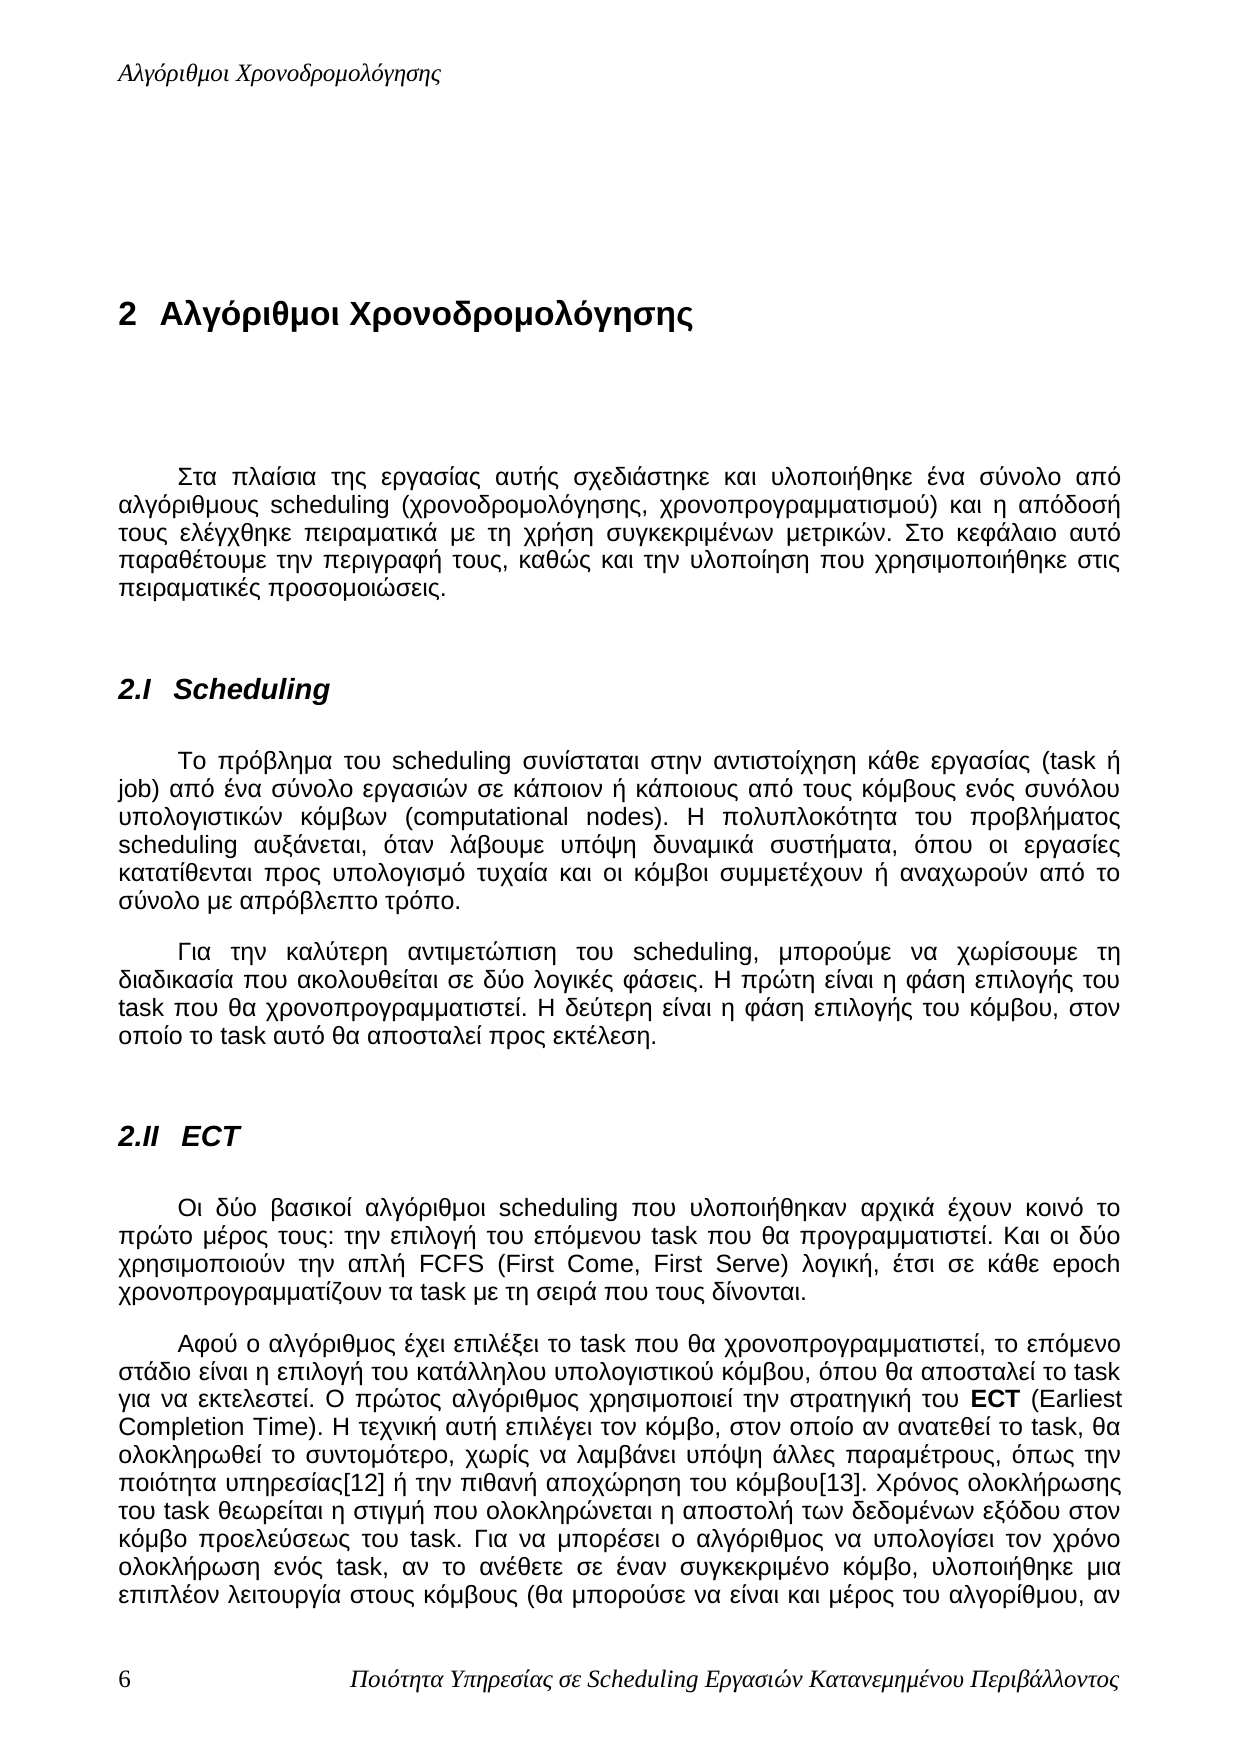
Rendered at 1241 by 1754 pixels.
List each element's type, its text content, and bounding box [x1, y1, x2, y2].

subtitle ECT [118, 1120, 1122, 1153]
text Στα πλαίσια της εργασίας αυτής σχεδιάστηκε και υλοποιήθηκε ένα σύνολο από αλγόριθμους scheduling (χρονοδρομολόγησης, χρονοπρογραμματισμού) και η απόδοσή τους ελέγχθηκε πειραματικά με τη χρήση συγκεκριμένων μετρικών. Στο κεφάλαιο αυτό παραθέτουμε την περιγραφή τους, καθώς και την υλοποίηση που χρησιμοποιήθηκε στις πειραματικές προσομοιώσεις. [118, 463, 1122, 602]
subtitle Αλγόριθμοι Χρονοδρομολόγησης [118, 295, 1122, 333]
text Για την καλύτερη αντιμετώπιση του scheduling, μπορούμε να χωρίσουμε τη διαδικασία που ακολουθείται σε δύο λογικές φάσεις. Η πρώτη είναι η φάση επιλογής του task που θα χρονοπρογραμματιστεί. Η δεύτερη είναι η φάση επιλογής του κόμβου, στον οποίο το task αυτό θα αποσταλεί προς εκτέλεση. [118, 938, 1122, 1049]
text Αφού ο αλγόριθμος έχει επιλέξει το task που θα χρονοπρογραμματιστεί, το επόμενο στάδιο είναι η επιλογή του κατάλληλου υπολογιστικού κόμβου, όπου θα αποσταλεί το task για να εκτελεστεί. Ο πρώτος αλγόριθμος χρησιμοποιεί την στρατηγική του ECT (Earliest Completion Time). Η τεχνική αυτή επιλέγει τον κόμβο, στον οποίο αν ανατεθεί το task, θα ολοκληρωθεί το συντομότερο, χωρίς να λαμβάνει υπόψη άλλες παραμέτρους, όπως την ποιότητα υπηρεσίας[12] ή την πιθανή αποχώρηση του κόμβου[13]. Χρόνος ολοκλήρωσης του task θεωρείται η στιγμή που ολοκληρώνεται η αποστολή των δεδομένων εξόδου στον κόμβο προελεύσεως του task. Για να μπορέσει ο αλγόριθμος να υπολογίσει τον χρόνο ολοκλήρωση ενός task, αν το ανέθετε σε έναν συγκεκριμένο κόμβο, υλοποιήθηκε μια επιπλέον λειτουργία στους κόμβους (θα μπορούσε να είναι και μέρος του αλγορίθμου, αν [118, 1329, 1122, 1609]
subtitle Scheduling [118, 673, 1122, 706]
text Το πρόβλημα του scheduling συνίσταται στην αντιστοίχηση κάθε εργασίας (task ή job) από ένα σύνολο εργασιών σε κάποιον ή κάποιους από τους κόμβους ενός συνόλου υπολογιστικών κόμβων (computational nodes). Η πολυπλοκότητα του προβλήματος scheduling αυξάνεται, όταν λάβουμε υπόψη δυναμικά συστήματα, όπου οι εργασίες κατατίθενται προς υπολογισμό τυχαία και οι κόμβοι συμμετέχουν ή αναχωρούν από το σύνολο με απρόβλεπτο τρόπο. [118, 747, 1122, 914]
text Οι δύο βασικοί αλγόριθμοι scheduling που υλοποιήθηκαν αρχικά έχουν κοινό το πρώτο μέρος τους: την επιλογή του επόμενου task που θα προγραμματιστεί. Και οι δύο χρησιμοποιούν την απλή FCFS (First Come, First Serve) λογική, έτσι σε κάθε epoch χρονοπρογραμματίζουν τα task με τη σειρά που τους δίνονται. [118, 1194, 1122, 1306]
